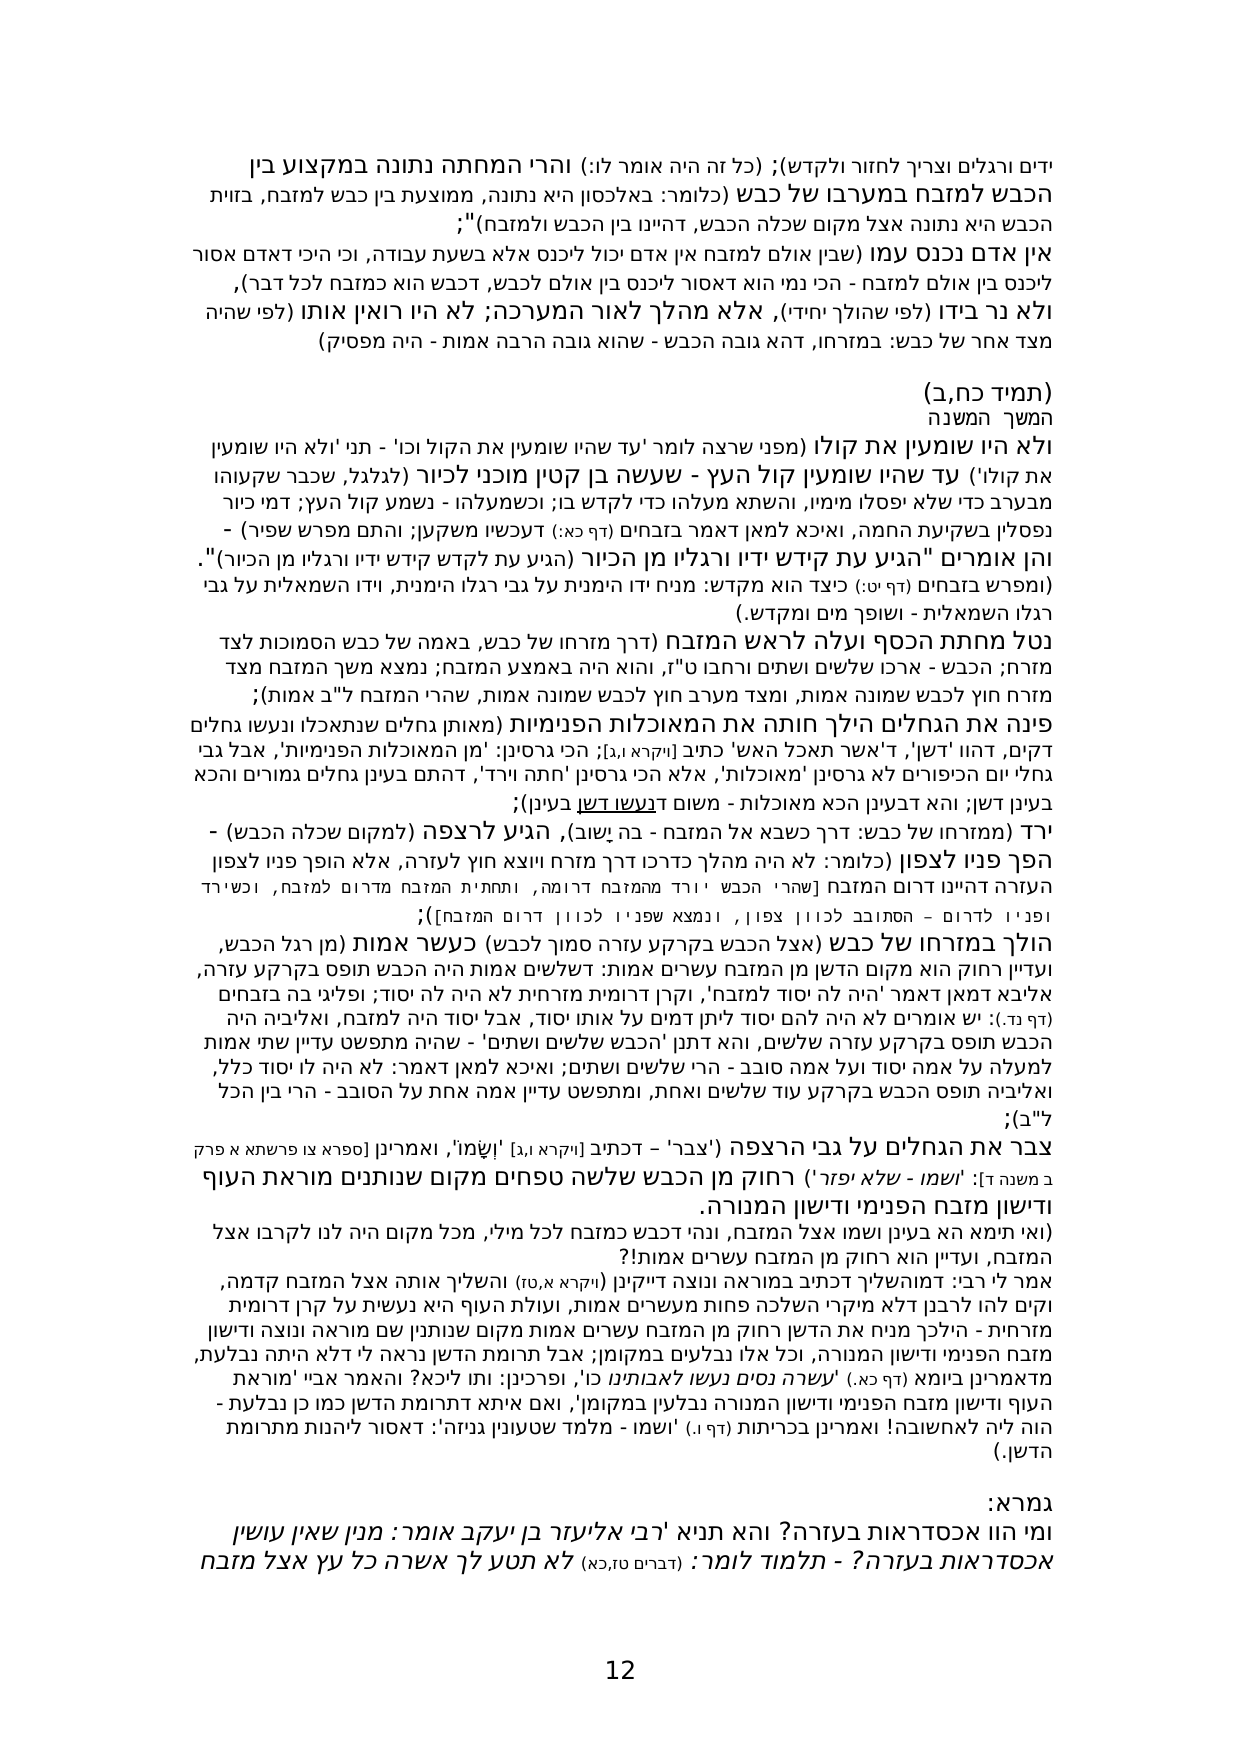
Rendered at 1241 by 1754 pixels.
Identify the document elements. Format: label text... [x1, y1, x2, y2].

text הולך במזרחו של כבש (אצל הכבש בקרקע עזרה סמוך לכבש) כעשר אמות (מן רגל הכבש, ועדיין רחוק הוא מקום הדשן מן המזבח עשרים אמות: דשלשים אמות היה הכבש תופס בקרקע עזרה, אליבא דמאן דאמר 'היה לה יסוד למזבח', וקרן דרומית מזרחית לא היה לה יסוד; ופליגי בה בזבחים (דף נד.): יש אומרים לא היה להם יסוד ליתן דמים על אותו יסוד, אבל יסוד היה למזבח, ואליביה היה הכבש תופס בקרקע עזרה שלשים, והא דתנן 'הכבש שלשים ושתים' - שהיה מתפשט עדיין שתי אמות למעלה על אמה יסוד ועל אמה סובב - הרי שלשים ושתים; ואיכא למאן דאמר: לא היה לו יסוד כלל, ואליביה תופס הכבש בקרקע עוד שלשים ואחת, ומתפשט עדיין אמה אחת על הסובב - הרי בין הכל ל"ב); [187, 928, 1053, 1133]
text אין אדם נכנס עמו (שבין אולם למזבח אין אדם יכול ליכנס אלא בשעת עבודה, וכי היכי דאדם אסור ליכנס בין אולם למזבח - הכי נמי הוא דאסור ליכנס בין אולם לכבש, דכבש הוא כמזבח לכל דבר), ולא נר בידו (לפי שהולך יחידי), אלא מהלך לאור המערכה; לא היו רואין אותו (לפי שהיה מצד אחר של כבש: במזרחו, דהא גובה הכבש - שהוא גובה הרבה אמות - היה מפסיק) [187, 238, 1053, 354]
text פינה את הגחלים הילך חותה את המאוכלות הפנימיות (מאותן גחלים שנתאכלו ונעשו גחלים דקים, דהוו 'דשן', ד'אשר תאכל האש' כתיב [ויקרא ו,ג]; הכי גרסינן: 'מן המאוכלות הפנימיות', אבל גבי גחלי יום הכיפורים לא גרסינן 'מאוכלות', אלא הכי גרסינן 'חתה וירד', דהתם בעינן גחלים גמורים והכא בעינן דשן; והא דבעינן הכא מאוכלות - משום דנעשו דשן בעינן); [187, 709, 1053, 816]
text גמרא: [187, 1488, 1053, 1517]
text ידים ורגלים וצריך לחזור ולקדש); (כל זה היה אומר לו:) והרי המחתה נתונה במקצוע בין הכבש למזבח במערבו של כבש (כלומר: באלכסון היא נתונה, ממוצעת בין כבש למזבח, בזוית הכבש היא נתונה אצל מקום שכלה הכבש, דהיינו בין הכבש ולמזבח)"; [187, 150, 1053, 238]
text המשך המשנה [187, 408, 1053, 431]
text צבר את הגחלים על גבי הרצפה ('צבר' – דכתיב [ויקרא ו,ג] 'וְשָׂמוֹ', ואמרינן [ספרא צו פרשתא א פרק ב משנה ד]: 'ושמו - שלא יפזר') רחוק מן הכבש שלשה טפחים מקום שנותנים מוראת העוף ודישון מזבח הפנימי ודישון המנורה. [187, 1133, 1053, 1220]
text ומי הוו אכסדראות בעזרה? והא תניא 'רבי אליעזר בן יעקב אומר: מנין שאין עושין אכסדראות בעזרה? - תלמוד לומר: (דברים טז,כא) לא תטע לך אשרה כל עץ אצל מזבח [187, 1517, 1053, 1575]
text ולא היו שומעין את קולו (מפני שרצה לומר 'עד שהיו שומעין את הקול וכו' - תני 'ולא היו שומעין את קולו') עד שהיו שומעין קול העץ - שעשה בן קטין מוכני לכיור (לגלגל, שכבר שקעוהו מבערב כדי שלא יפסלו מימיו, והשתא מעלהו כדי לקדש בו; וכשמעלהו - נשמע קול העץ; דמי כיור נפסלין בשקיעת החמה, ואיכא למאן דאמר בזבחים (דף כא:) דעכשיו משקען; והתם מפרש שפיר) - והן אומרים "הגיע עת קידש ידיו ורגליו מן הכיור (הגיע עת לקדש קידש ידיו ורגליו מן הכיור)". (ומפרש בזבחים (דף יט:) כיצד הוא מקדש: מניח ידו הימנית על גבי רגלו הימנית, וידו השמאלית על גבי רגלו השמאלית - ושופך מים ומקדש.) [187, 431, 1053, 626]
text אמר לי רבי: דמוהשליך דכתיב במוראה ונוצה דייקינן (ויקרא א,טז) והשליך אותה אצל המזבח קדמה, וקים להו לרבנן דלא מיקרי השלכה פחות מעשרים אמות, ועולת העוף היא נעשית על קרן דרומית מזרחית - הילכך מניח את הדשן רחוק מן המזבח עשרים אמות מקום שנותנין שם מוראה ונוצה ודישון מזבח הפנימי ודישון המנורה, וכל אלו נבלעים במקומן; אבל תרומת הדשן נראה לי דלא היתה נבלעת, מדאמרינן ביומא (דף כא.) 'עשרה נסים נעשו לאבותינו כו', ופרכינן: ותו ליכא? והאמר אביי 'מוראת העוף ודישון מזבח הפנימי ודישון המנורה נבלעין במקומן', ואם איתא דתרומת הדשן כמו כן נבלעת - הוה ליה לאחשובה! ואמרינן בכריתות (דף ו.) 'ושמו - מלמד שטעונין גניזה': דאסור ליהנות מתרומת הדשן.) [187, 1269, 1053, 1464]
text (תמיד כח,ב) [187, 378, 1053, 408]
text (ואי תימא הא בעינן ושמו אצל המזבח, ונהי דכבש כמזבח לכל מילי, מכל מקום היה לנו לקרבו אצל המזבח, ועדיין הוא רחוק מן המזבח עשרים אמות!? [187, 1220, 1053, 1269]
text ירד (ממזרחו של כבש: דרך כשבא אל המזבח - בה יָשוב), הגיע לרצפה (למקום שכלה הכבש) - הפך פניו לצפון (כלומר: לא היה מהלך כדרכו דרך מזרח ויוצא חוץ לעזרה, אלא הופך פניו לצפון העזרה דהיינו דרום המזבח [שהרי הכבש יורד מהמזבח דרומה, ותחתית המזבח מדרום למזבח, וכשירד ופניו לדרום – הסתובב לכוון צפון, ונמצא שפניו לכוון דרום המזבח]); [187, 816, 1053, 928]
text נטל מחתת הכסף ועלה לראש המזבח (דרך מזרחו של כבש, באמה של כבש הסמוכות לצד מזרח; הכבש - ארכו שלשים ושתים ורחבו ט"ז, והוא היה באמצע המזבח; נמצא משך המזבח מצד מזרח חוץ לכבש שמונה אמות, ומצד מערב חוץ לכבש שמונה אמות, שהרי המזבח ל"ב אמות); [187, 626, 1053, 709]
